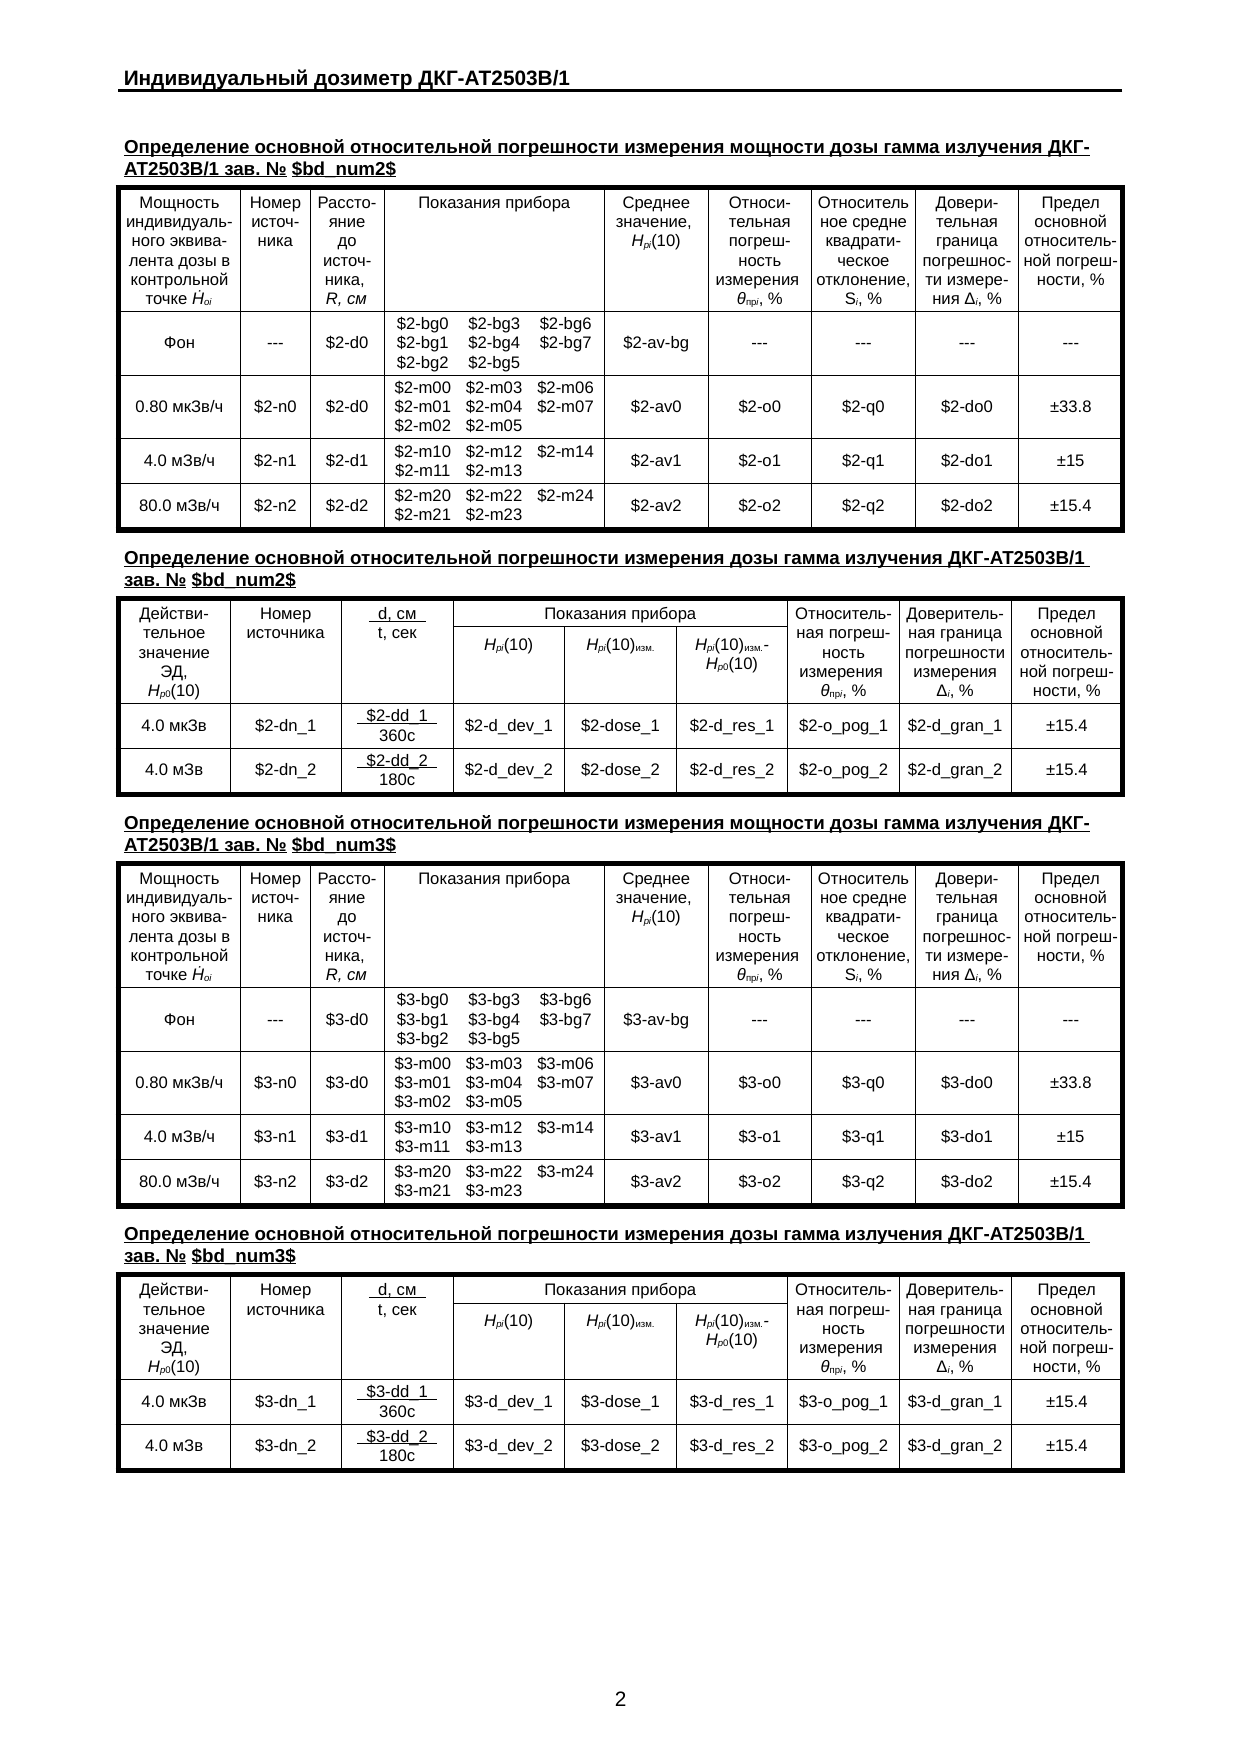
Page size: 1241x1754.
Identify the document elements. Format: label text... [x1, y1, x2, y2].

table_cell Номер источ-ника [241, 866, 310, 987]
table_cell --- [812, 312, 915, 374]
table_cell $2-dn_2 [231, 749, 341, 792]
table_cell $3-av2 [605, 1160, 708, 1203]
table_cell $3-q2 [812, 1160, 915, 1203]
table_cell $2-o2 [709, 484, 811, 527]
table_cell ±15.4 [1019, 484, 1120, 527]
table_cell Показания прибора [454, 601, 787, 626]
table_cell $2-d2 [311, 484, 384, 527]
table_cell $2-d0 [311, 376, 384, 438]
table_cell Показания прибора [454, 1277, 787, 1302]
table_cell Довери-тельная граница погрешнос-ти измере-ния Δi, % [916, 866, 1018, 987]
table_cell d, см t, сек [342, 1277, 453, 1379]
table_cell --- [916, 988, 1018, 1051]
table_header Определение основной относительной погрешности измерения дозы гамма излучения ДКГ-АТ2503B/1 зав. № $bd_num3$ [118, 1209, 1122, 1272]
table_cell $3-d_res_2 [677, 1425, 787, 1468]
table_cell $2-do1 [916, 439, 1018, 483]
table_cell $2-d_dev_1 [454, 704, 564, 747]
table_cell $3-n0 [241, 1052, 310, 1114]
table_cell $3-o0 [709, 1052, 811, 1114]
table_cell $2-q1 [812, 439, 915, 483]
table_cell $3-d_gran_2 [900, 1425, 1011, 1468]
table_cell Фон [121, 312, 240, 374]
table_cell Относитель-ная погреш-ность измерения θпрi, % [788, 1277, 899, 1379]
table_cell $2-q0 [812, 376, 915, 438]
table_cell ±15.4 [1012, 1380, 1120, 1423]
table_cell Действи-тельное значение ЭД, Hp0(10) [121, 601, 230, 703]
table_cell Относительное средне квадрати-ческое отклонение, Si, % [812, 866, 915, 987]
table_cell 80.0 мЗв/ч [121, 1160, 240, 1203]
table_cell Мощность индивидуаль-ного эквива-лента дозы в контрольной точке Ḣoi [121, 866, 240, 987]
table_cell Предел основной относитель-ной погреш-ности, % [1012, 601, 1120, 703]
table_cell $2-av-bg [605, 312, 708, 374]
table_cell Среднее значение, Hpi(10) [605, 866, 708, 987]
table_cell $2-q2 [812, 484, 915, 527]
table_cell $2-bg0 $2-bg1 $2-bg2 $2-bg3 $2-bg4 $2-bg5 $2-bg6 $2-bg7 [385, 312, 604, 374]
table_cell 4.0 мЗв [121, 749, 230, 792]
table_cell $2-d_gran_2 [900, 749, 1011, 792]
table_cell 0.80 мкЗв/ч [121, 376, 240, 438]
table_cell $3-n1 [241, 1115, 310, 1159]
table_cell $3-m20 $3-m21 $3-m22 $3-m23 $3-m24 [385, 1160, 604, 1203]
table_cell --- [241, 988, 310, 1051]
table_header Определение основной относительной погрешности измерения мощности дозы гамма излучения ДКГ-АТ2503B/1 зав. № $bd_num2$ [118, 121, 1122, 185]
table_cell Действи-тельное значение ЭД, Hp0(10) [121, 1277, 230, 1379]
table_cell ±15.4 [1012, 1425, 1120, 1468]
table_cell 4.0 мЗв/ч [121, 439, 240, 483]
table_cell $3-m10 $3-m11 $3-m12 $3-m13 $3-m14 [385, 1115, 604, 1159]
table_cell $2-dd_1 360c [342, 704, 453, 747]
table_cell $3-o_pog_1 [788, 1380, 899, 1423]
table_cell --- [1019, 312, 1120, 374]
table_cell $2-m10 $2-m11 $2-m12 $2-m13 $2-m14 [385, 439, 604, 483]
table_cell $3-d_gran_1 [900, 1380, 1011, 1423]
table_cell Фон [121, 988, 240, 1051]
table_cell $2-d_gran_1 [900, 704, 1011, 747]
table_cell Рассто-яние до источ-ника, R, см [311, 190, 384, 311]
table_header Определение основной относительной погрешности измерения мощности дозы гамма излучения ДКГ-АТ2503B/1 зав. № $bd_num3$ [118, 797, 1122, 861]
table_cell ±15.4 [1012, 749, 1120, 792]
table_cell 0.80 мкЗв/ч [121, 1052, 240, 1114]
table_cell $3-d_dev_2 [454, 1425, 564, 1468]
table_cell d, см t, сек [342, 601, 453, 703]
table_cell Среднее значение, Hpi(10) [605, 190, 708, 311]
table_cell $2-o1 [709, 439, 811, 483]
table_cell $2-dd_2 180c [342, 749, 453, 792]
table_cell $2-d0 [311, 312, 384, 374]
table_cell $3-o2 [709, 1160, 811, 1203]
table_cell Номер источника [231, 1277, 341, 1379]
table_header Определение основной относительной погрешности измерения дозы гамма излучения ДКГ-АТ2503B/1 зав. № $bd_num2$ [118, 533, 1122, 596]
table_cell $3-do1 [916, 1115, 1018, 1159]
table_cell $3-q1 [812, 1115, 915, 1159]
table_cell $2-o_pog_2 [788, 749, 899, 792]
table_cell Мощность индивидуаль-ного эквива-лента дозы в контрольной точке Ḣoi [121, 190, 240, 311]
table_cell $2-d1 [311, 439, 384, 483]
table_cell $3-d0 [311, 1052, 384, 1114]
table_cell 4.0 мЗв/ч [121, 1115, 240, 1159]
table_cell $2-dn_1 [231, 704, 341, 747]
table_cell $2-dose_1 [565, 704, 676, 747]
table_cell Hpi(10) [454, 627, 564, 703]
table_cell 4.0 мкЗв [121, 704, 230, 747]
table_cell $3-dn_2 [231, 1425, 341, 1468]
table_cell $2-o0 [709, 376, 811, 438]
table_cell $3-av1 [605, 1115, 708, 1159]
table_cell $3-do0 [916, 1052, 1018, 1114]
table_cell ±33.8 [1019, 376, 1120, 438]
table_cell $3-q0 [812, 1052, 915, 1114]
table_cell $2-do0 [916, 376, 1018, 438]
table_cell $3-d0 [311, 988, 384, 1051]
table_cell Предел основной относитель-ной погреш-ности, % [1012, 1277, 1120, 1379]
table_cell $2-av2 [605, 484, 708, 527]
table_cell Относитель-ная погреш-ность измерения θпрi, % [788, 601, 899, 703]
table_cell $2-d_res_1 [677, 704, 787, 747]
table_cell Номер источника [231, 601, 341, 703]
table_cell $2-m00 $2-m01 $2-m02 $2-m03 $2-m04 $2-m05 $2-m06 $2-m07 [385, 376, 604, 438]
table_cell $3-do2 [916, 1160, 1018, 1203]
table_cell 4.0 мкЗв [121, 1380, 230, 1423]
table_cell $3-dd_1 360c [342, 1380, 453, 1423]
table_cell $3-dose_1 [565, 1380, 676, 1423]
table_cell Номер источ-ника [241, 190, 310, 311]
table_cell ±15.4 [1012, 704, 1120, 747]
table_cell $2-av1 [605, 439, 708, 483]
table_cell Доверитель-ная граница погрешности измерения Δi, % [900, 1277, 1011, 1379]
table_cell $2-d_dev_2 [454, 749, 564, 792]
table_cell $2-o_pog_1 [788, 704, 899, 747]
table_cell Относи-тельная погреш-ность измерения θпрi, % [709, 866, 811, 987]
table_cell Предел основной относитель-ной погреш-ности, % [1019, 190, 1120, 311]
table_cell Hpi(10)изм. [565, 1304, 676, 1379]
table_cell $3-dose_2 [565, 1425, 676, 1468]
table_cell $2-n0 [241, 376, 310, 438]
table_cell $3-n2 [241, 1160, 310, 1203]
table_cell $3-dn_1 [231, 1380, 341, 1423]
table_cell Относительное средне квадрати-ческое отклонение, Si, % [812, 190, 915, 311]
table_cell $3-d_dev_1 [454, 1380, 564, 1423]
table_cell $3-d_res_1 [677, 1380, 787, 1423]
table_cell $3-o_pog_2 [788, 1425, 899, 1468]
table_cell $2-n2 [241, 484, 310, 527]
table_cell ±15.4 [1019, 1160, 1120, 1203]
table_cell Довери-тельная граница погрешнос-ти измере-ния Δi, % [916, 190, 1018, 311]
table_cell Показания прибора [385, 866, 604, 987]
table_cell $2-av0 [605, 376, 708, 438]
table_cell $3-d1 [311, 1115, 384, 1159]
table_cell --- [916, 312, 1018, 374]
table_cell $2-dose_2 [565, 749, 676, 792]
table_cell Hpi(10) [454, 1304, 564, 1379]
table_cell Hpi(10)изм.-Hp0(10) [677, 627, 787, 703]
table_cell --- [709, 312, 811, 374]
table_cell Hpi(10)изм.-Hp0(10) [677, 1304, 787, 1379]
table_cell Предел основной относитель-ной погреш-ности, % [1019, 866, 1120, 987]
table_cell ±15 [1019, 439, 1120, 483]
table_cell ±33.8 [1019, 1052, 1120, 1114]
table_cell $2-m20 $2-m21 $2-m22 $2-m23 $2-m24 [385, 484, 604, 527]
table_cell $3-bg0 $3-bg1 $3-bg2 $3-bg3 $3-bg4 $3-bg5 $3-bg6 $3-bg7 [385, 988, 604, 1051]
table_cell $2-d_res_2 [677, 749, 787, 792]
table_cell $3-m00 $3-m01 $3-m02 $3-m03 $3-m04 $3-m05 $3-m06 $3-m07 [385, 1052, 604, 1114]
table_cell 80.0 мЗв/ч [121, 484, 240, 527]
table_cell $3-av-bg [605, 988, 708, 1051]
table_cell --- [241, 312, 310, 374]
table_cell $2-n1 [241, 439, 310, 483]
table_cell $3-o1 [709, 1115, 811, 1159]
table_cell 4.0 мЗв [121, 1425, 230, 1468]
table_cell Доверитель-ная граница погрешности измерения Δi, % [900, 601, 1011, 703]
table_cell --- [812, 988, 915, 1051]
table_cell $3-d2 [311, 1160, 384, 1203]
table_cell Показания прибора [385, 190, 604, 311]
table_cell Hpi(10)изм. [565, 627, 676, 703]
table_cell --- [709, 988, 811, 1051]
table_cell $3-dd_2 180c [342, 1425, 453, 1468]
table_cell $2-do2 [916, 484, 1018, 527]
table_cell Рассто-яние до источ-ника, R, см [311, 866, 384, 987]
table_cell ±15 [1019, 1115, 1120, 1159]
table_cell $3-av0 [605, 1052, 708, 1114]
table_cell Относи-тельная погреш-ность измерения θпрi, % [709, 190, 811, 311]
table_cell --- [1019, 988, 1120, 1051]
